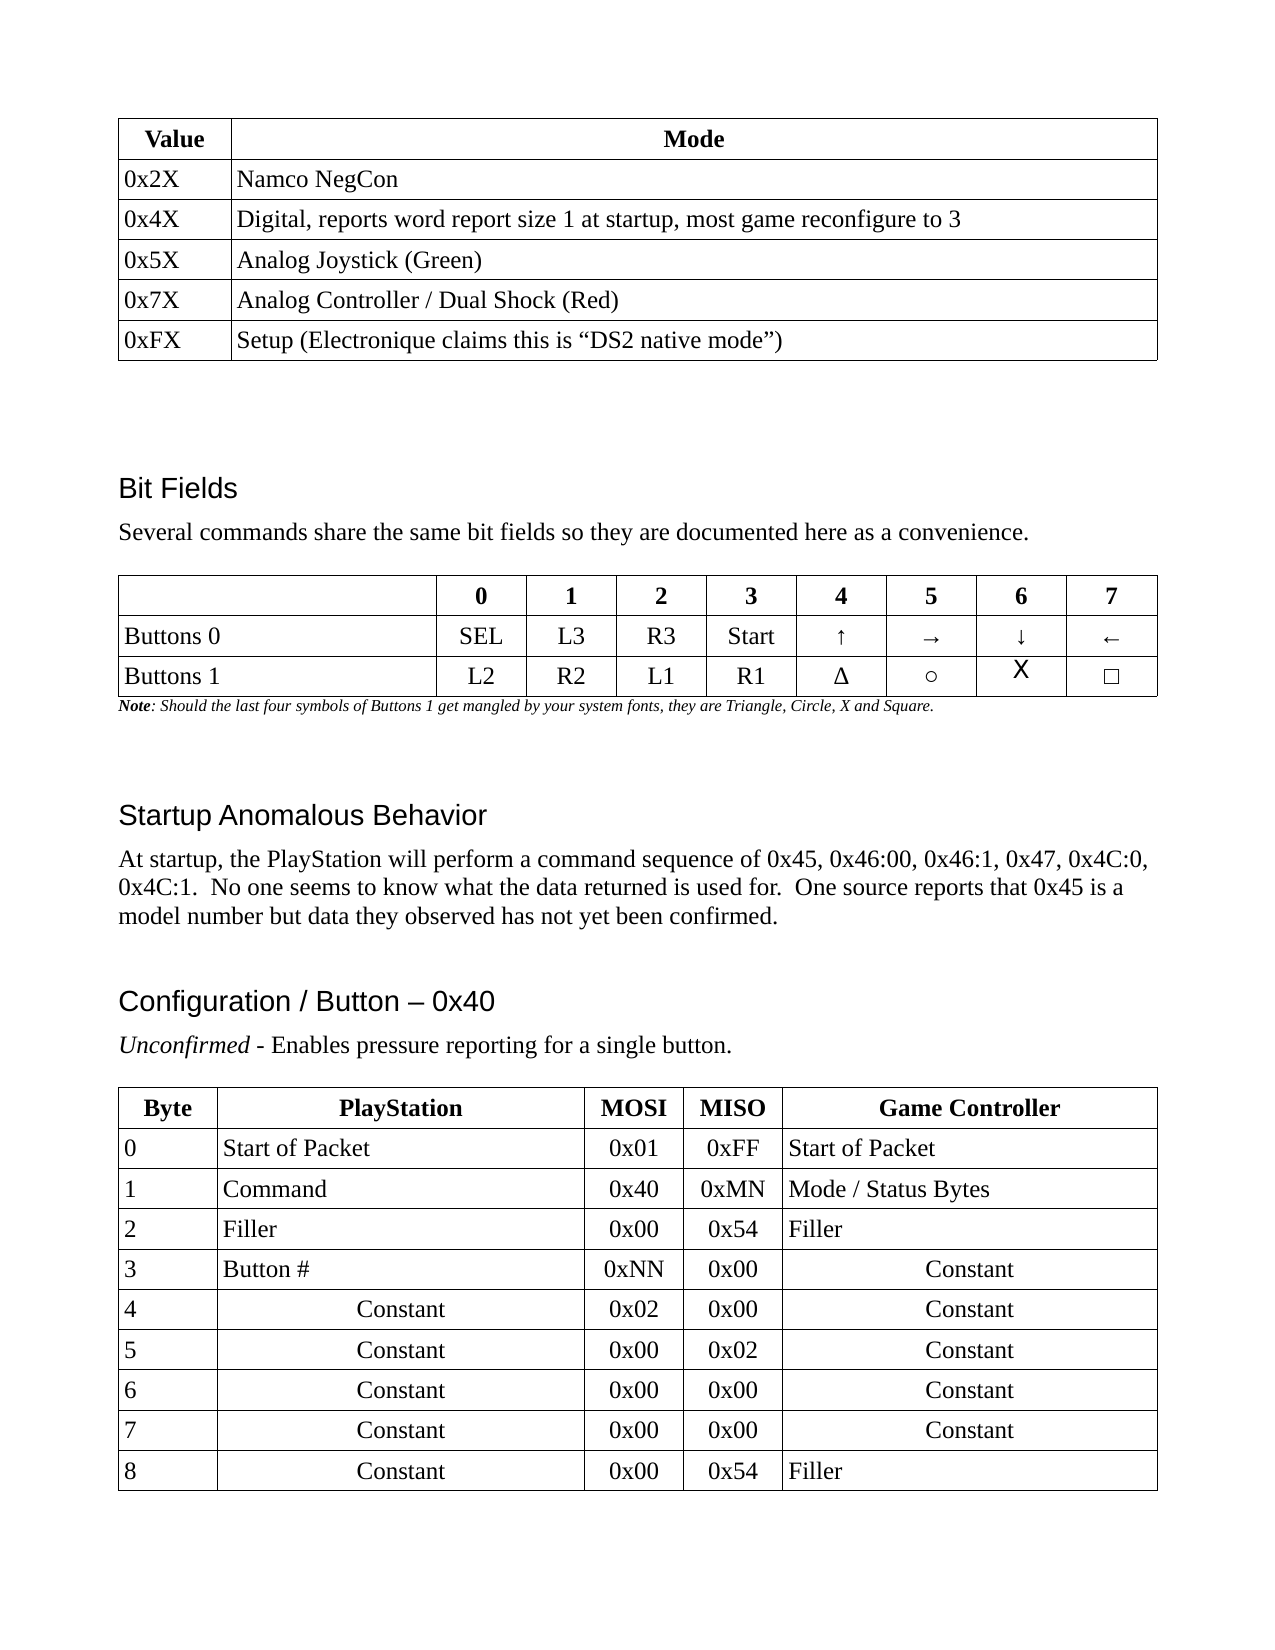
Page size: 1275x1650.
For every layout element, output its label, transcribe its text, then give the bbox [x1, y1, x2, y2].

table_cell R1 [707, 657, 796, 696]
table_cell Filler [218, 1209, 584, 1248]
table_header 7 [1067, 576, 1157, 615]
table_cell → [887, 616, 976, 656]
table_cell 0x01 [585, 1129, 683, 1168]
text Several commands share the same bit fields so they are documented here as a convenience. [118, 517, 1157, 546]
table_cell SEL [437, 616, 526, 656]
table_cell 0x00 [585, 1209, 683, 1248]
table_cell 3 [119, 1250, 217, 1289]
table_cell L2 [437, 657, 526, 696]
table_cell 7 [119, 1411, 217, 1450]
table_cell 0x40 [585, 1169, 683, 1208]
table_cell Mode / Status Bytes [783, 1169, 1157, 1208]
table_cell Analog Joystick (Green) [232, 240, 1157, 279]
table_cell 0x54 [684, 1209, 782, 1248]
text At startup, the PlayStation will perform a command sequence of 0x45, 0x46:00, 0x46:1, 0x47, 0x4C:0, 0x4C:1. No one seems to know what the data returned is used for. One source reports that 0x45 is a model number but data they observed has not yet been confirmed. [118, 844, 1157, 930]
table_cell Start [707, 616, 796, 656]
table_cell 0x00 [684, 1290, 782, 1329]
table_header 0 [437, 576, 526, 615]
table_cell L3 [527, 616, 616, 656]
table_cell 0x00 [585, 1370, 683, 1410]
table_header 2 [617, 576, 706, 615]
table_header MISO [684, 1088, 782, 1127]
table_cell 0x2X [119, 160, 231, 199]
table_cell 0x00 [585, 1330, 683, 1369]
table_header 6 [977, 576, 1066, 615]
table_cell 8 [119, 1451, 217, 1490]
table_cell 0 [119, 1129, 217, 1168]
table_cell □ [1067, 657, 1157, 696]
table_header Value [119, 119, 231, 158]
table_cell 0x00 [684, 1370, 782, 1410]
table_cell 0x00 [684, 1411, 782, 1450]
table_cell 0xFF [684, 1129, 782, 1168]
table_cell Constant [218, 1411, 584, 1450]
table_cell ∆ [797, 657, 886, 696]
subtitle Configuration / Button – 0x40 [118, 984, 1157, 1017]
table_cell Command [218, 1169, 584, 1208]
table_header MOSI [585, 1088, 683, 1127]
text Note: Should the last four symbols of Buttons 1 get mangled by your system fonts, they are Triangle, Circle, X and Square. [118, 697, 1157, 715]
table_cell Filler [783, 1451, 1157, 1490]
table_cell Constant [218, 1451, 584, 1490]
table_cell Buttons 1 [119, 657, 436, 696]
table_cell 2 [119, 1209, 217, 1248]
table_cell ↑ [797, 616, 886, 656]
table_cell 0xMN [684, 1169, 782, 1208]
table_cell L1 [617, 657, 706, 696]
table_header Byte [119, 1088, 217, 1127]
table_cell 0x02 [585, 1290, 683, 1329]
table_cell 5 [119, 1330, 217, 1369]
table_cell 0xFX [119, 321, 231, 360]
table_cell Constant [783, 1411, 1157, 1450]
table_cell ○ [887, 657, 976, 696]
table_header 4 [797, 576, 886, 615]
table_cell Constant [783, 1370, 1157, 1410]
table_cell 6 [119, 1370, 217, 1410]
table_cell Button # [218, 1250, 584, 1289]
table_header Game Controller [783, 1088, 1157, 1127]
table_cell R2 [527, 657, 616, 696]
table_header 3 [707, 576, 796, 615]
table_cell Constant [783, 1290, 1157, 1329]
table_cell 0x4X [119, 200, 231, 239]
text Unconfirmed - Enables pressure reporting for a single button. [118, 1030, 1157, 1058]
table_header Mode [232, 119, 1157, 158]
table_cell 0x00 [684, 1250, 782, 1289]
table_cell 1 [119, 1169, 217, 1208]
table_cell Constant [218, 1290, 584, 1329]
table_cell R3 [617, 616, 706, 656]
table_cell Start of Packet [783, 1129, 1157, 1168]
table_header PlayStation [218, 1088, 584, 1127]
table_cell Namco NegCon [232, 160, 1157, 199]
table_cell 0x02 [684, 1330, 782, 1369]
table_cell ← [1067, 616, 1157, 656]
table_cell Setup (Electronique claims this is “DS2 native mode”) [232, 321, 1157, 360]
table_cell 0x00 [585, 1411, 683, 1450]
table_cell Digital, reports word report size 1 at startup, most game reconfigure to 3 [232, 200, 1157, 239]
table_cell Constant [218, 1330, 584, 1369]
table_cell Constant [218, 1370, 584, 1410]
table_cell Buttons 0 [119, 616, 436, 656]
table_cell Filler [783, 1209, 1157, 1248]
table_cell ↓ [977, 616, 1066, 656]
table_header [119, 576, 436, 615]
table_cell Constant [783, 1250, 1157, 1289]
subtitle Bit Fields [118, 471, 1157, 505]
table_cell 0x7X [119, 280, 231, 320]
table_cell 0x54 [684, 1451, 782, 1490]
table_cell 4 [119, 1290, 217, 1329]
subtitle Startup Anomalous Behavior [118, 798, 1157, 831]
table_header 1 [527, 576, 616, 615]
table_cell Constant [783, 1330, 1157, 1369]
table_cell Analog Controller / Dual Shock (Red) [232, 280, 1157, 320]
table_cell 0x00 [585, 1451, 683, 1490]
table_cell 0xNN [585, 1250, 683, 1289]
table_cell 0x5X [119, 240, 231, 279]
table_cell X [977, 657, 1066, 696]
table_header 5 [887, 576, 976, 615]
table_cell Start of Packet [218, 1129, 584, 1168]
